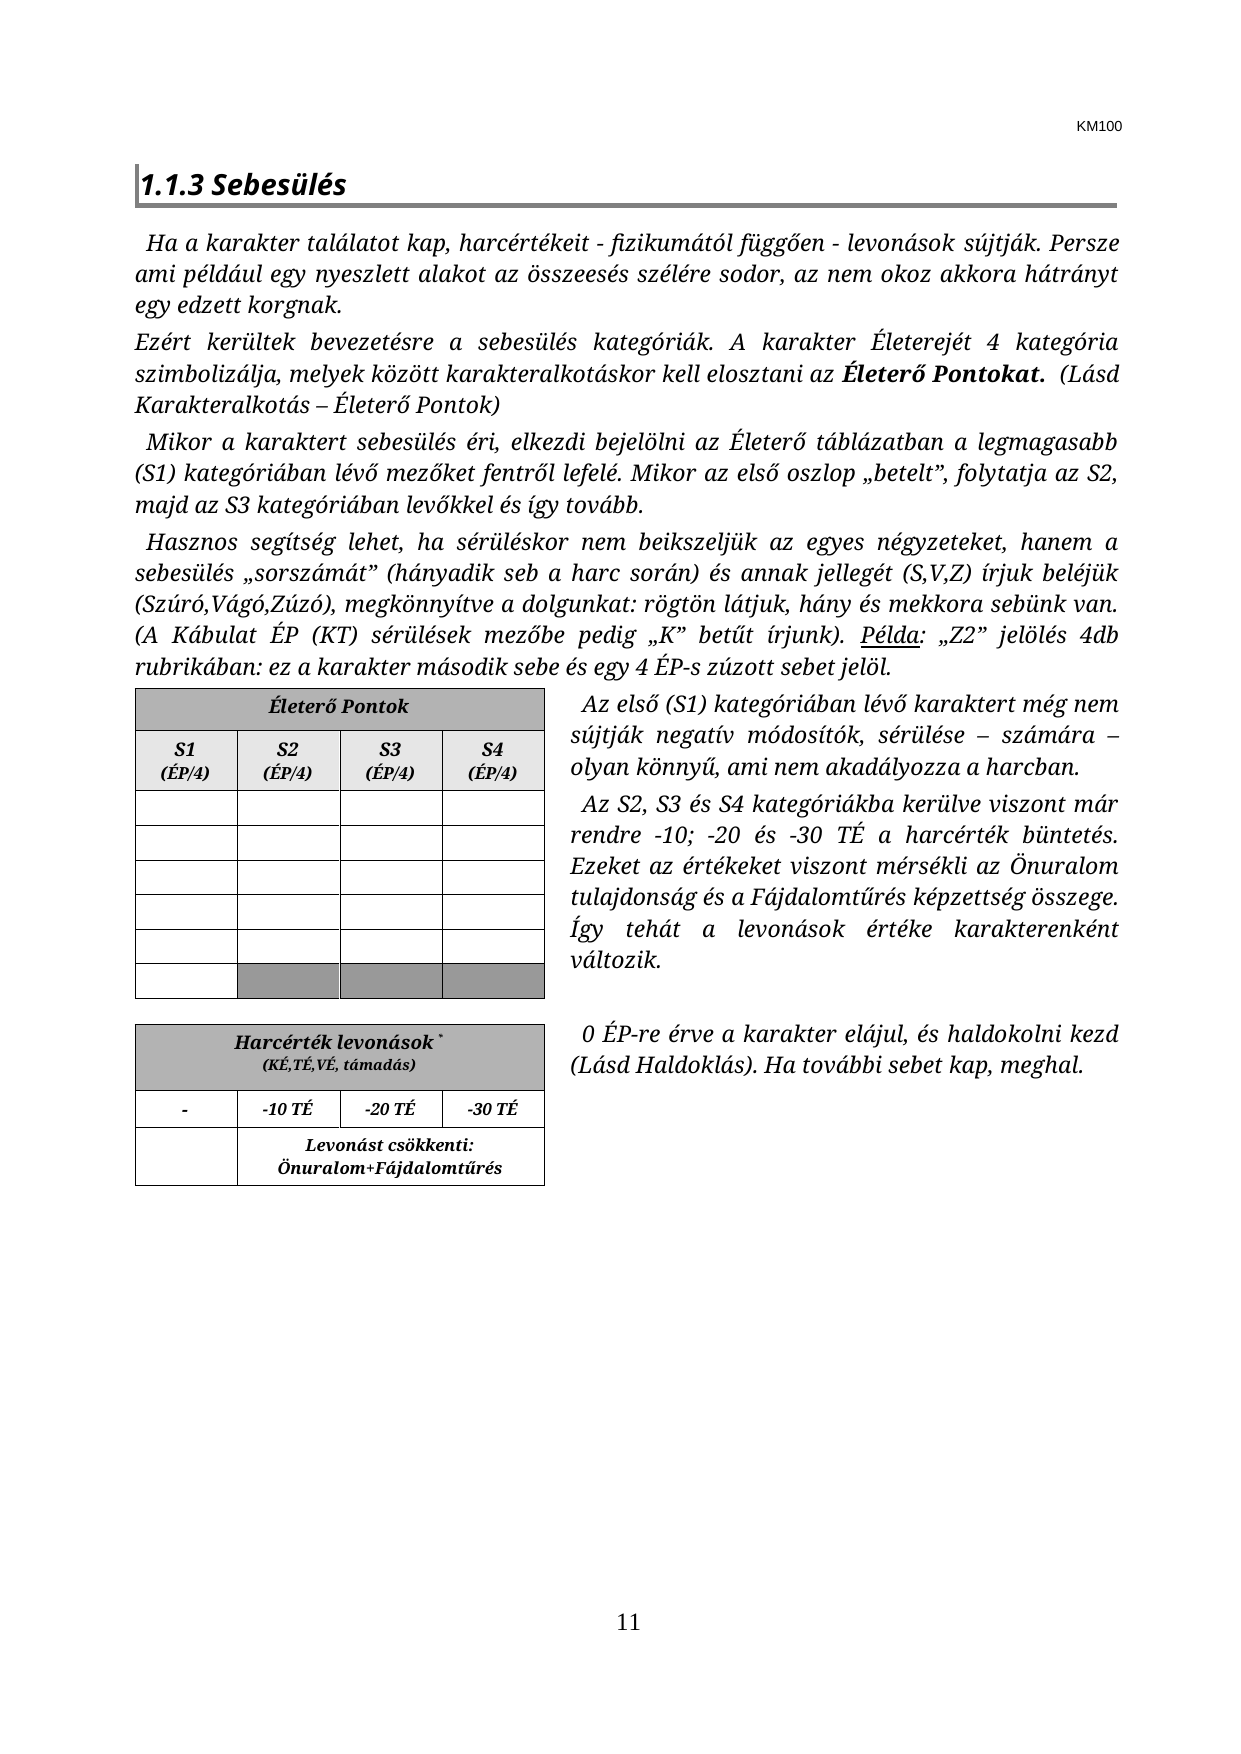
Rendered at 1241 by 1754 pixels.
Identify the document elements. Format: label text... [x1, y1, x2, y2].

text Ha a karakter találatot kap, harcértékeit - fizikumától függően - levonások sújtják. Persze ami például egy nyeszlett alakot az összeesés szélére sodor, az nem okoz akkora hátrányt egy edzett korgnak. [134, 227, 1122, 320]
text Az első (S1) kategóriában lévő karaktert még nem sújtják negatív módosítók, sérülése – számára – olyan könnyű, ami nem akadályozza a harcban. [570, 688, 1122, 782]
text Mikor a karaktert sebesülés éri, elkezdi bejelölni az Életerő táblázatban a legmagasabb (S1) kategóriában lévő mezőket fentről lefelé. Mikor az első oszlop „betelt”, folytatja az S2, majd az S3 kategóriában levőkkel és így tovább. [134, 426, 1122, 520]
table_cell [341, 930, 442, 963]
table_cell Levonást csökkenti: Önuralom+Fájdalomtűrés [238, 1128, 544, 1185]
table_cell -30 TÉ [443, 1091, 544, 1127]
table_cell [443, 930, 544, 963]
table_cell [238, 895, 339, 929]
table_cell [341, 826, 442, 860]
table_cell [136, 861, 237, 894]
table_cell S3 (ÉP/4) [341, 731, 442, 790]
table_cell - [136, 1091, 237, 1127]
table_cell [443, 861, 544, 894]
table_header Harcérték levonások * (KÉ,TÉ,VÉ, támadás) [136, 1025, 544, 1090]
table_cell S1 (ÉP/4) [136, 731, 237, 790]
table_cell [238, 964, 339, 998]
table_cell [341, 791, 442, 825]
table_cell [443, 791, 544, 825]
table_cell [136, 930, 237, 963]
text Ezért kerültek bevezetésre a sebesülés kategóriák. A karakter Életerejét 4 kategória szimbolizálja, melyek között karakteralkotáskor kell elosztani az Életerő Pontokat. (Lásd Karakteralkotás – Életerő Pontok) [134, 326, 1122, 420]
text Az S2, S3 és S4 kategóriákba kerülve viszont már rendre -10; -20 és -30 TÉ a harcérték büntetés. Ezeket az értékeket viszont mérsékli az Önuralom tulajdonság és a Fájdalomtűrés képzettség összege. Így tehát a levonások értéke karakterenként változik. [570, 788, 1122, 975]
table_header Életerő Pontok [136, 689, 544, 730]
table_cell [238, 826, 339, 860]
table_cell [443, 964, 544, 998]
table_cell [443, 895, 544, 929]
text Hasznos segítség lehet, ha sérüléskor nem beikszeljük az egyes négyzeteket, hanem a sebesülés „sorszámát” (hányadik seb a harc során) és annak jellegét (S,V,Z) írjuk beléjük (Szúró,Vágó,Zúzó), megkönnyítve a dolgunkat: rögtön látjuk, hány és mekkora sebünk van. (A Kábulat ÉP (KT) sérülések mezőbe pedig „K” betűt írjunk). Példa: „Z2” jelölés 4db rubrikában: ez a karakter második sebe és egy 4 ÉP-s zúzott sebet jelöl. [134, 526, 1122, 682]
table_cell [443, 826, 544, 860]
table_cell [341, 861, 442, 894]
table_cell S4 (ÉP/4) [443, 731, 544, 790]
table_cell [238, 861, 339, 894]
table_cell -10 TÉ [238, 1091, 339, 1127]
table_cell [136, 826, 237, 860]
table_cell [238, 930, 339, 963]
table_cell [136, 964, 237, 998]
table_cell S2 (ÉP/4) [238, 731, 339, 790]
table_cell [136, 1128, 237, 1185]
table_cell [136, 895, 237, 929]
table_cell [341, 964, 442, 998]
table_cell [136, 791, 237, 825]
table_cell [341, 895, 442, 929]
text 0 ÉP-re érve a karakter elájul, és haldokolni kezd (Lásd Haldoklás). Ha további sebet kap, meghal. [570, 1018, 1122, 1081]
table_cell -20 TÉ [341, 1091, 442, 1127]
subtitle Sebesülés [139, 164, 1122, 204]
table_cell [238, 791, 339, 825]
